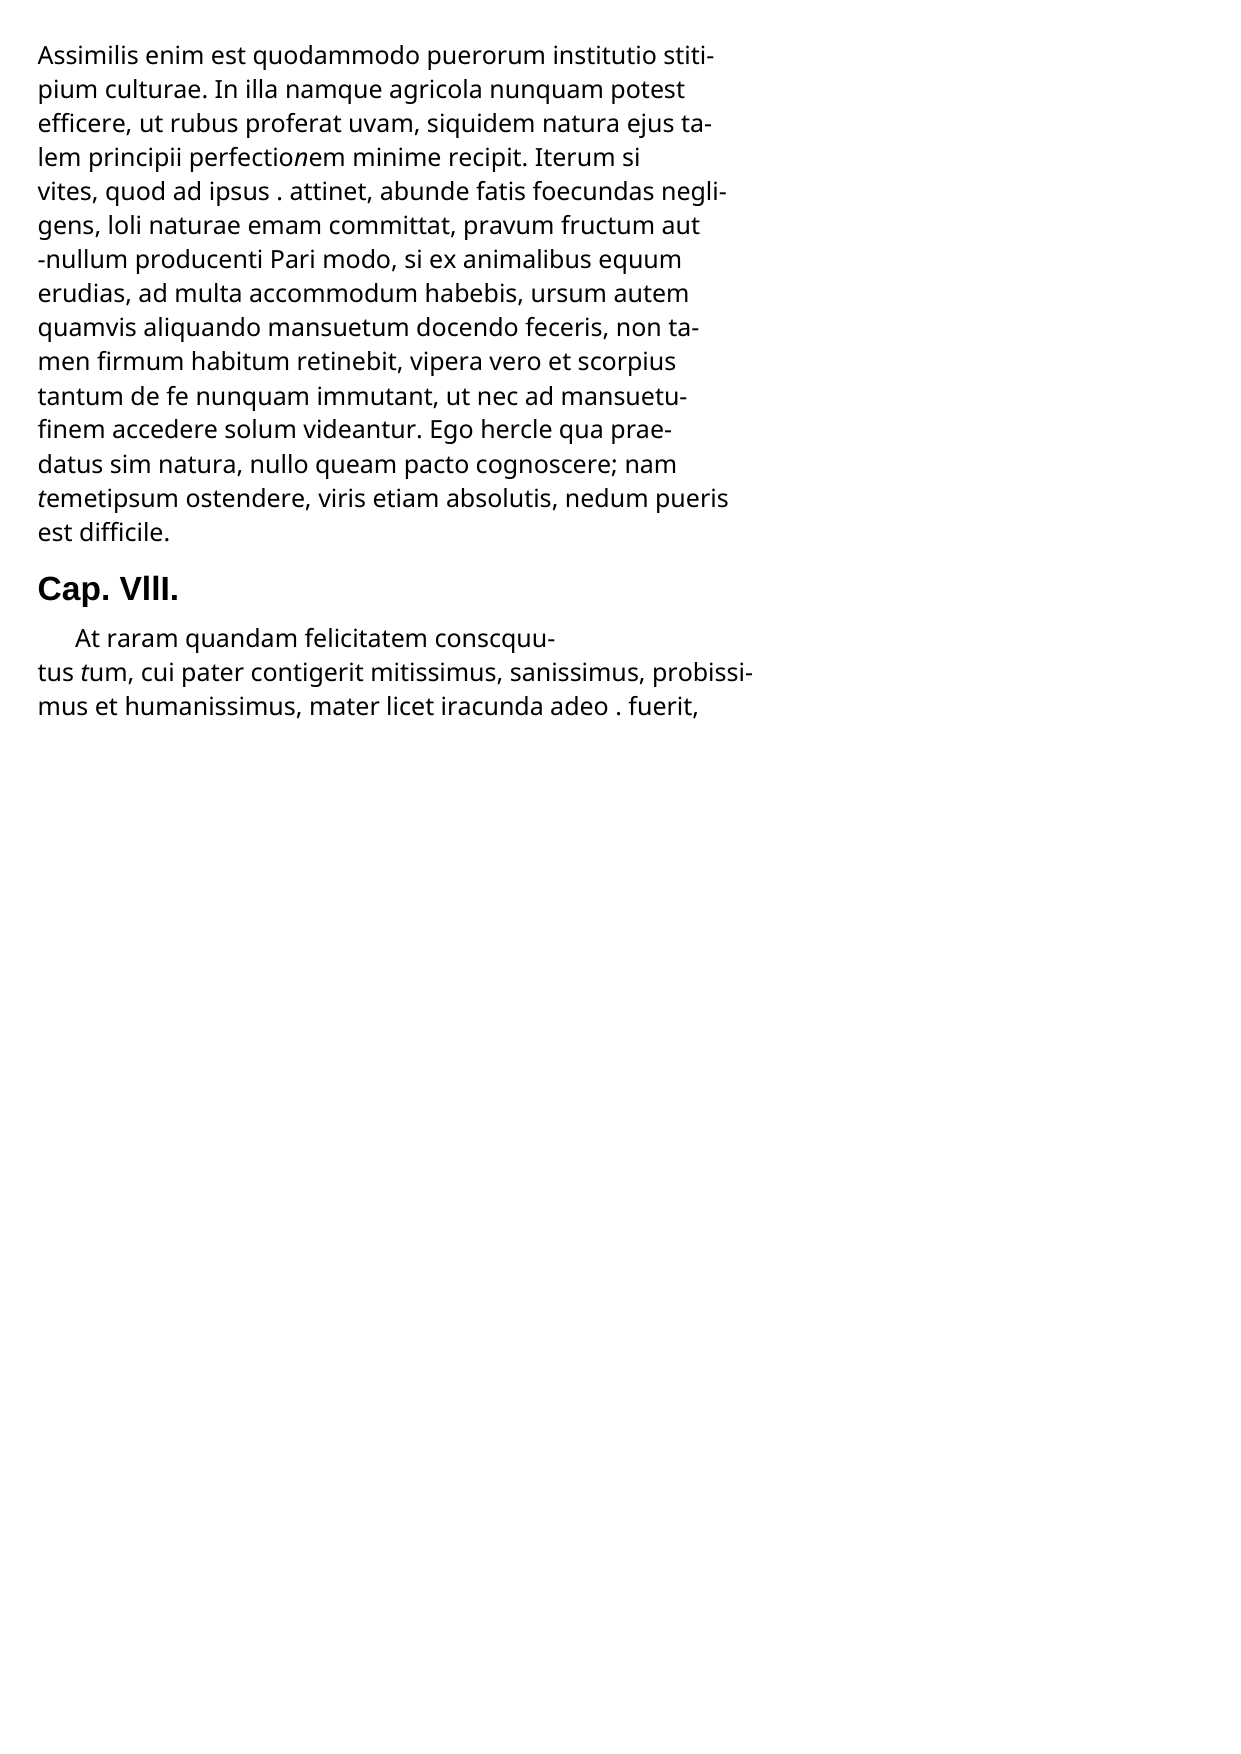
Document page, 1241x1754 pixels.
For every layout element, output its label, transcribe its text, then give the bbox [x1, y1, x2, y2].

subtitle Cap. VllI. [37, 569, 1203, 608]
text At raram quandam felicitatem conscquu- tus tum, cui pater contigerit mitissimus, sanissimus, probissi- mus et humanissimus, mater licet iracunda adeo . fuerit, [37, 620, 1203, 723]
text Assimilis enim est quodammodo puerorum institutio stiti- pium culturae. In illa namque agricola nunquam potest efficere, ut rubus proferat uvam, siquidem natura ejus ta- lem principii perfectionem minime recipit. Iterum si vites, quod ad ipsus . attinet, abunde fatis foecundas negli- gens, loli naturae emam committat, pravum fructum aut -nullum producenti Pari modo, si ex animalibus equum erudias, ad multa accommodum habebis, ursum autem quamvis aliquando mansuetum docendo feceris, non ta- men firmum habitum retinebit, vipera vero et scorpius tantum de fe nunquam immutant, ut nec ad mansuetu- finem accedere solum videantur. Ego hercle qua prae- datus sim natura, nullo queam pacto cognoscere; nam temetipsum ostendere, viris etiam absolutis, nedum pueris est difficile. [37, 37, 1203, 548]
